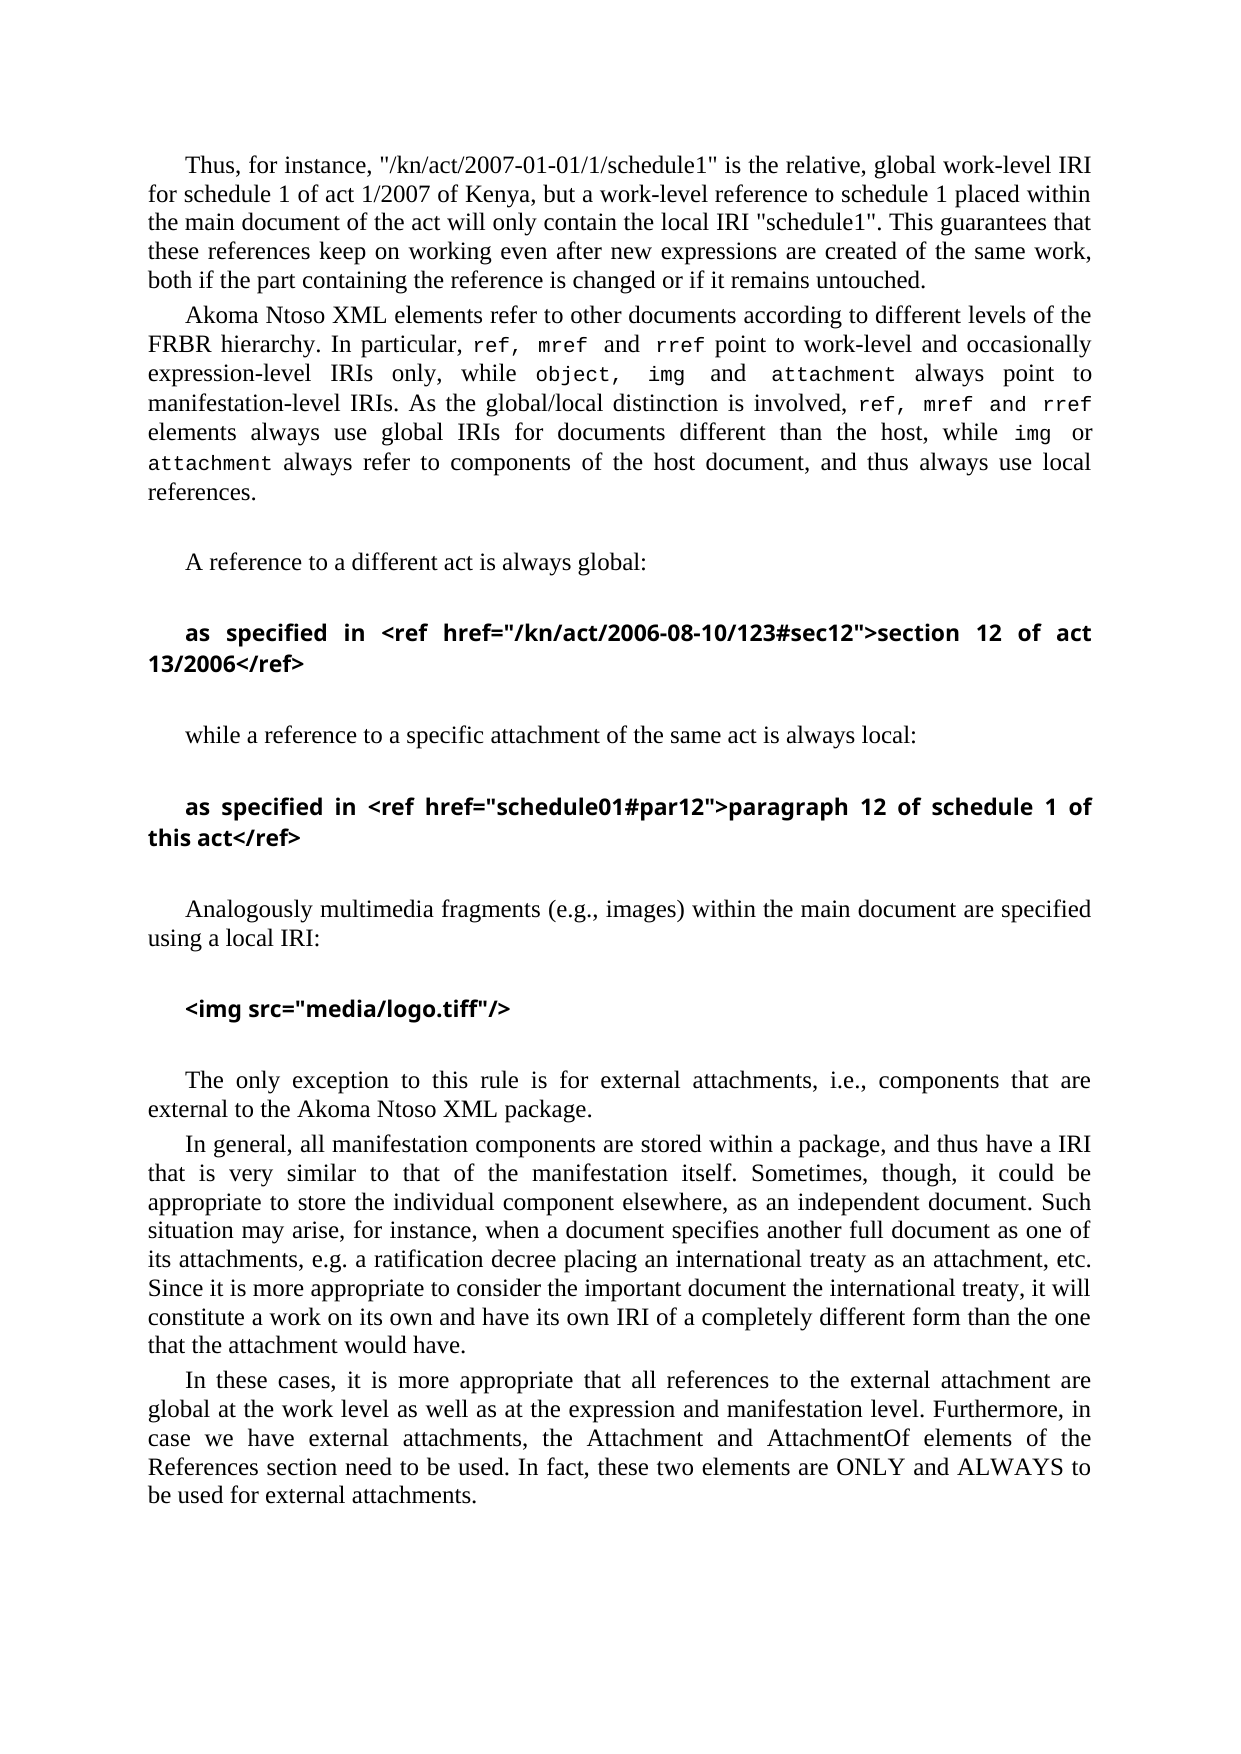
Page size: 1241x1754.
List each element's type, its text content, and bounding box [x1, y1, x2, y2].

text while a reference to a specific attachment of the same act is always local: [148, 720, 1092, 749]
text In these cases, it is more appropriate that all references to the external attachment are global at the work level as well as at the expression and manifestation level. Furthermore, in case we have external attachments, the Attachment and AttachmentOf elements of the References section need to be used. In fact, these two elements are ONLY and ALWAYS to be used for external attachments. [148, 1365, 1092, 1509]
text Analogously multimedia fragments (e.g., images) within the main document are specified using a local IRI: [148, 894, 1092, 952]
text The only exception to this rule is for external attachments, i.e., components that are external to the Akoma Ntoso XML package. [148, 1065, 1092, 1123]
text as specified in <ref href="/kn/act/2006-08-10/123#sec12">section 12 of act 13/2006</ref> [148, 617, 1092, 679]
text A reference to a different act is always global: [148, 547, 1092, 575]
text <img src="media/logo.tiff"/> [148, 993, 1092, 1024]
text Akoma Ntoso XML elements refer to other documents according to different levels of the FRBR hierarchy. In particular, ref, mref and rref point to work-level and occasionally expression-level IRIs only, while object, img and attachment always point to manifestation-level IRIs. As the global/local distinction is involved, ref, mref and rref elements always use global IRIs for documents different than the host, while img or attachment always refer to components of the host document, and thus always use local references. [148, 300, 1092, 505]
text Thus, for instance, "/kn/act/2007-01-01/1/schedule1" is the relative, global work-level IRI for schedule 1 of act 1/2007 of Kenya, but a work-level reference to schedule 1 placed within the main document of the act will only contain the local IRI "schedule1". This guarantees that these references keep on working even after new expressions are created of the same work, both if the part containing the reference is changed or if it remains untouched. [148, 150, 1092, 294]
text as specified in <ref href="schedule01#par12">paragraph 12 of schedule 1 of this act</ref> [148, 790, 1092, 853]
text In general, all manifestation components are stored within a package, and thus have a IRI that is very similar to that of the manifestation itself. Sometimes, though, it could be appropriate to store the individual component elsewhere, as an independent document. Such situation may arise, for instance, when a document specifies another full document as one of its attachments, e.g. a ratification decree placing an international treaty as an attachment, etc. Since it is more appropriate to consider the important document the international treaty, it will constitute a work on its own and have its own IRI of a completely different form than the one that the attachment would have. [148, 1129, 1092, 1359]
